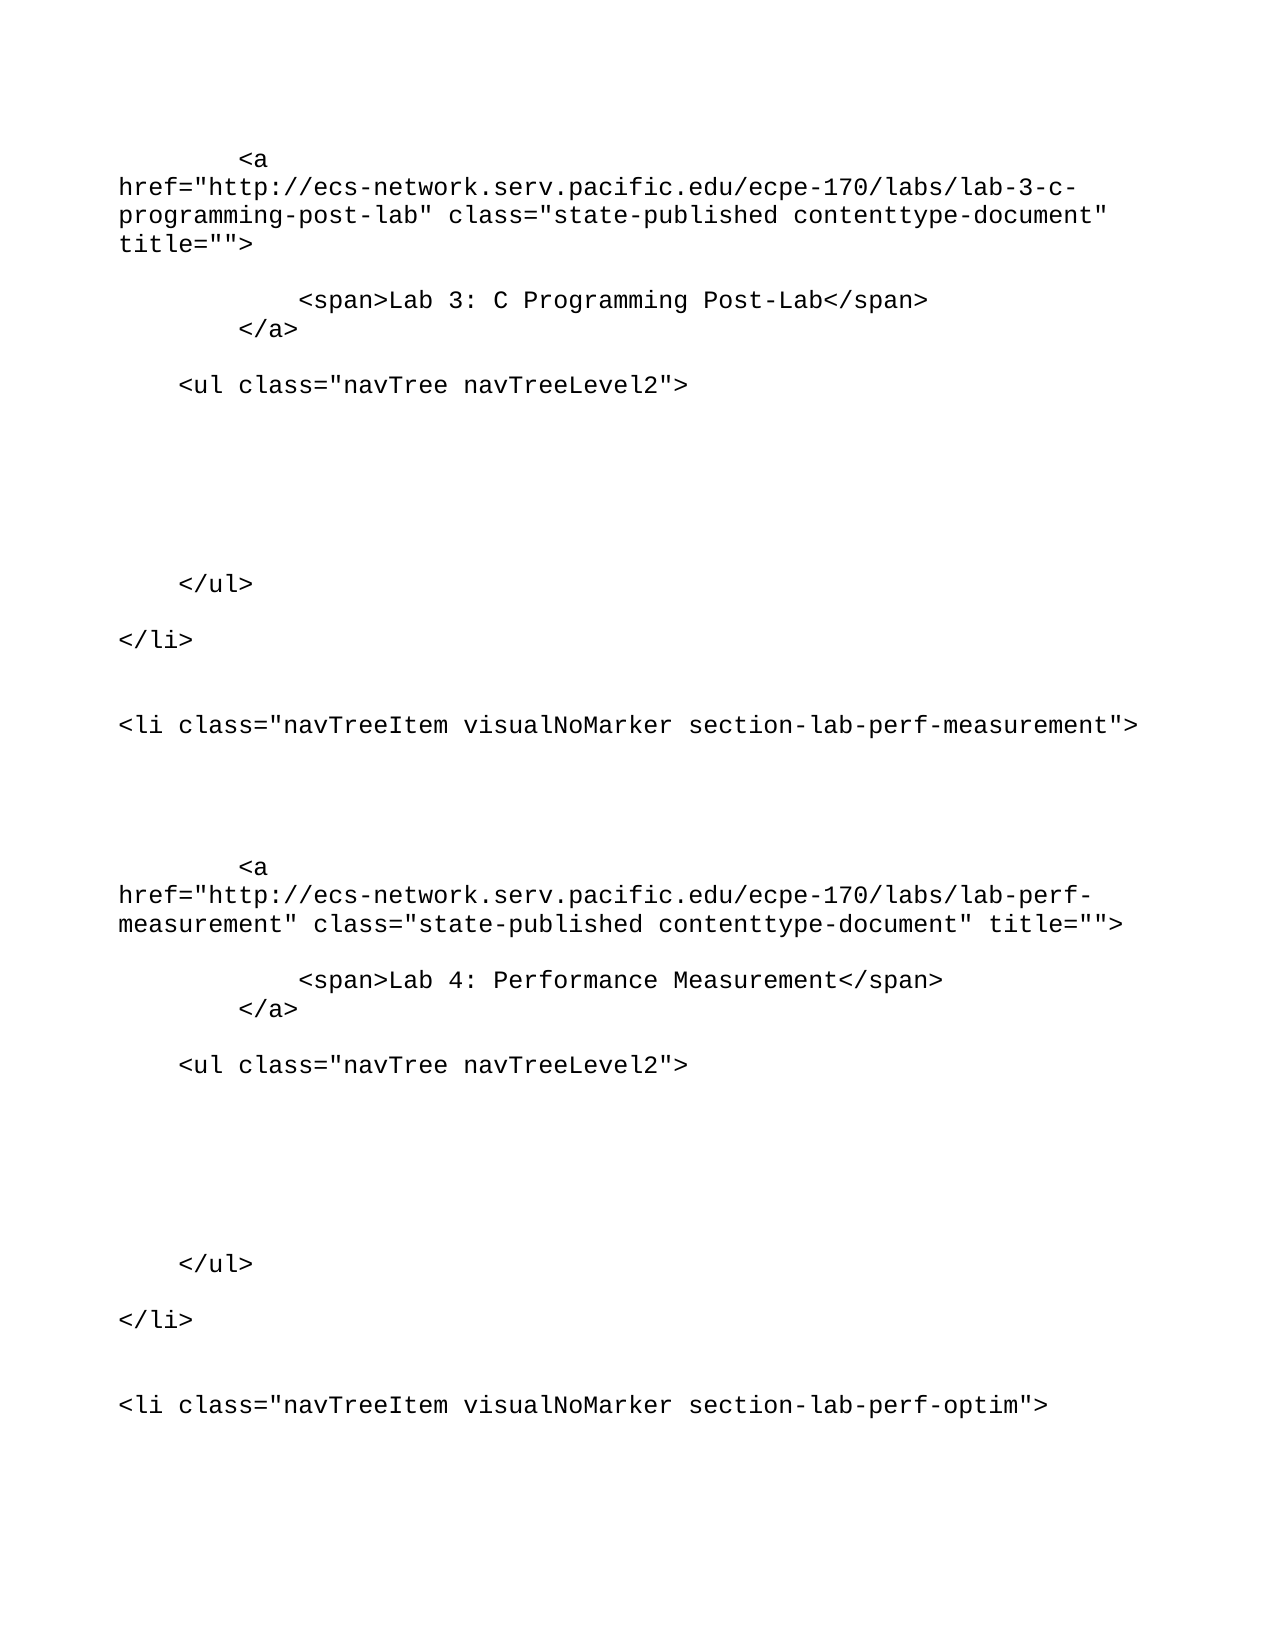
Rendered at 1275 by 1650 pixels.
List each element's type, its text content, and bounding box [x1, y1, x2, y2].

text <span>Lab 4: Performance Measurement</span> [118, 968, 1157, 996]
text </a> [118, 316, 1157, 345]
text </li> [118, 628, 1157, 656]
text <ul class="navTree navTreeLevel2"> [118, 1053, 1157, 1081]
text <li class="navTreeItem visualNoMarker section-lab-perf-optim"> [118, 1393, 1157, 1421]
text <li class="navTreeItem visualNoMarker section-lab-perf-measurement"> [118, 713, 1157, 741]
text </li> [118, 1308, 1157, 1336]
text <ul class="navTree navTreeLevel2"> [118, 373, 1157, 401]
text <a href="http://ecs-network.serv.pacific.edu/ecpe-170/labs/lab-3-c-programming-post-lab" class="state-published contenttype-document" title=""> [118, 146, 1157, 260]
text </a> [118, 996, 1157, 1025]
text </ul> [118, 1251, 1157, 1280]
text </ul> [118, 571, 1157, 600]
text <span>Lab 3: C Programming Post-Lab</span> [118, 288, 1157, 316]
text <a href="http://ecs-network.serv.pacific.edu/ecpe-170/labs/lab-perf-measurement" class="state-published contenttype-document" title=""> [118, 855, 1157, 940]
